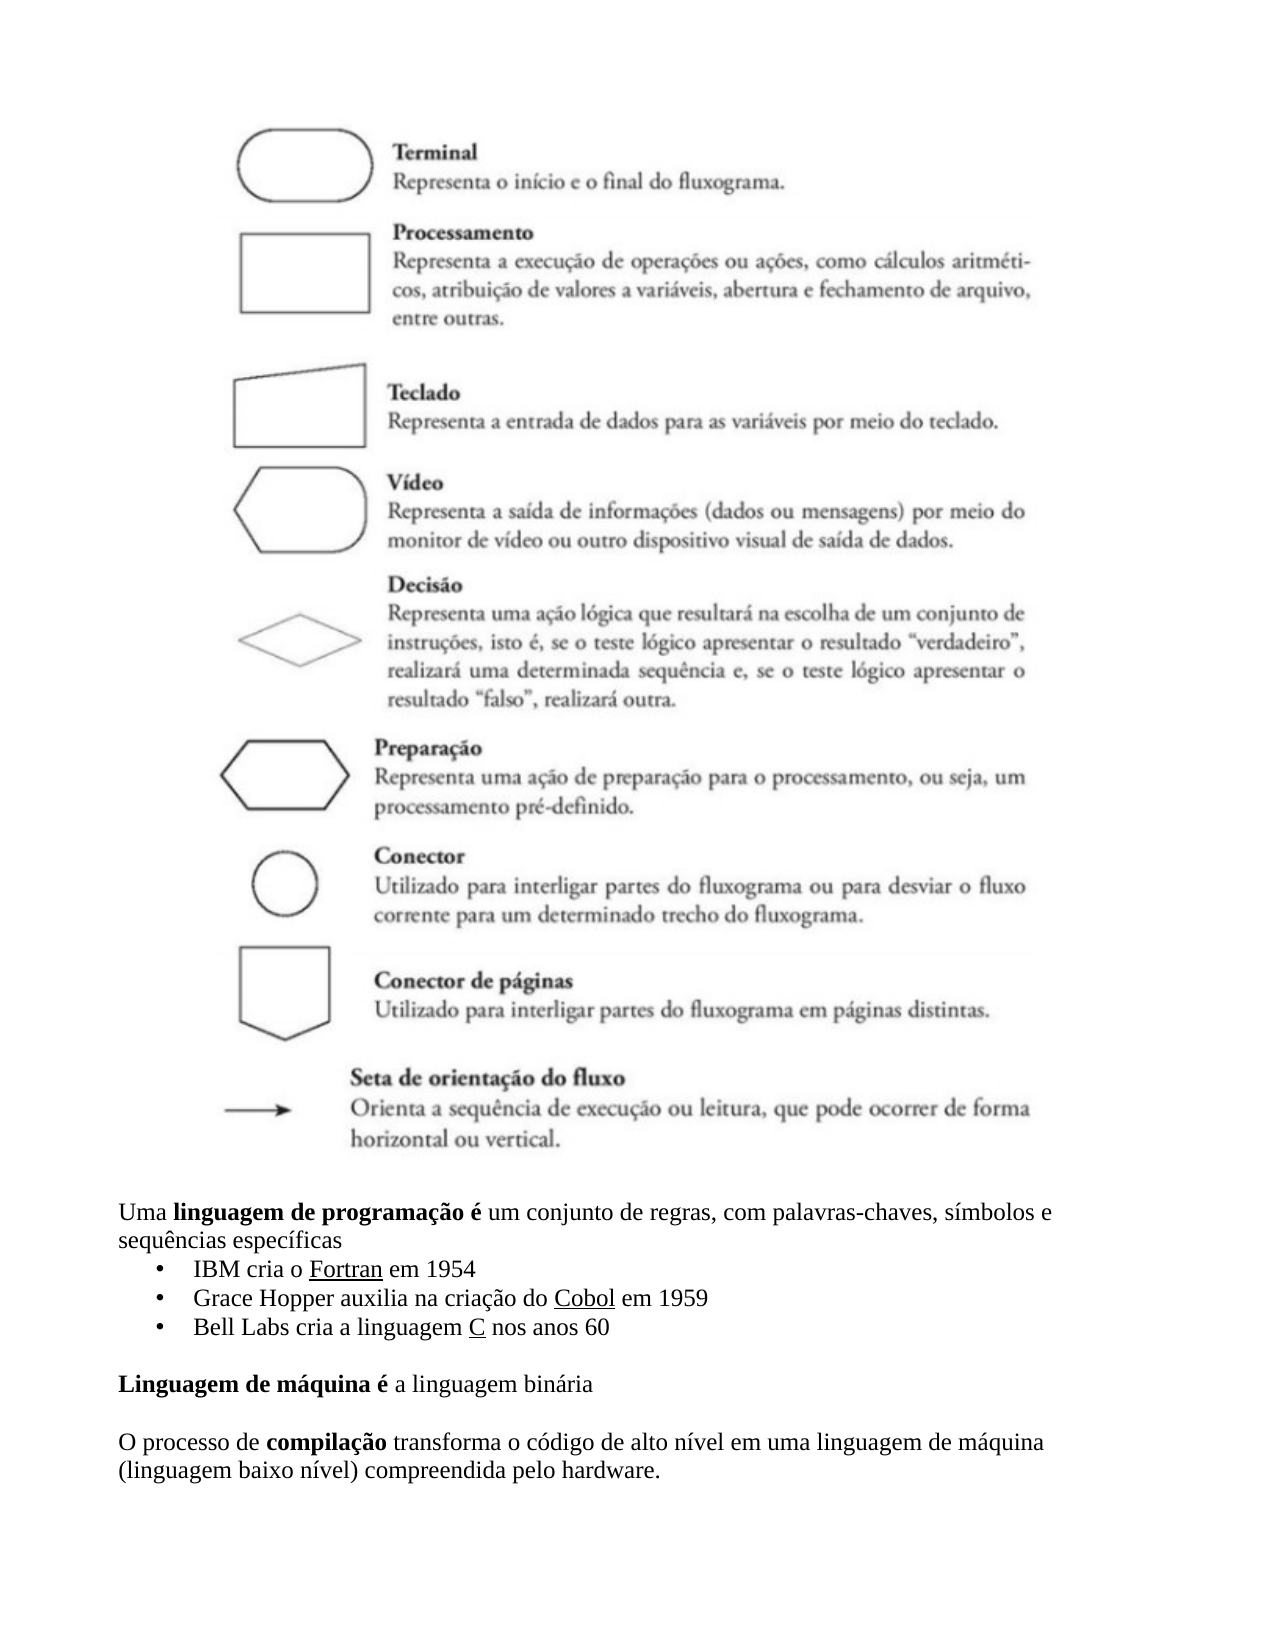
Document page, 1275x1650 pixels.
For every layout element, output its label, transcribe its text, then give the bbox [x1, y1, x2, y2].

text Linguagem de máquina é a linguagem binária [118, 1369, 1157, 1398]
list IBM cria o Fortran em 1954 [156, 1254, 1157, 1283]
text Uma linguagem de programação é um conjunto de regras, com palavras-chaves, símbolos e sequências específicas [118, 1197, 1157, 1254]
picture [186, 118, 1089, 1169]
list Grace Hopper auxilia na criação do Cobol em 1959 [156, 1283, 1157, 1312]
list Bell Labs cria a linguagem C nos anos 60 [156, 1312, 1157, 1341]
text O processo de compilação transforma o código de alto nível em uma linguagem de máquina (linguagem baixo nível) compreendida pelo hardware. [118, 1427, 1157, 1484]
